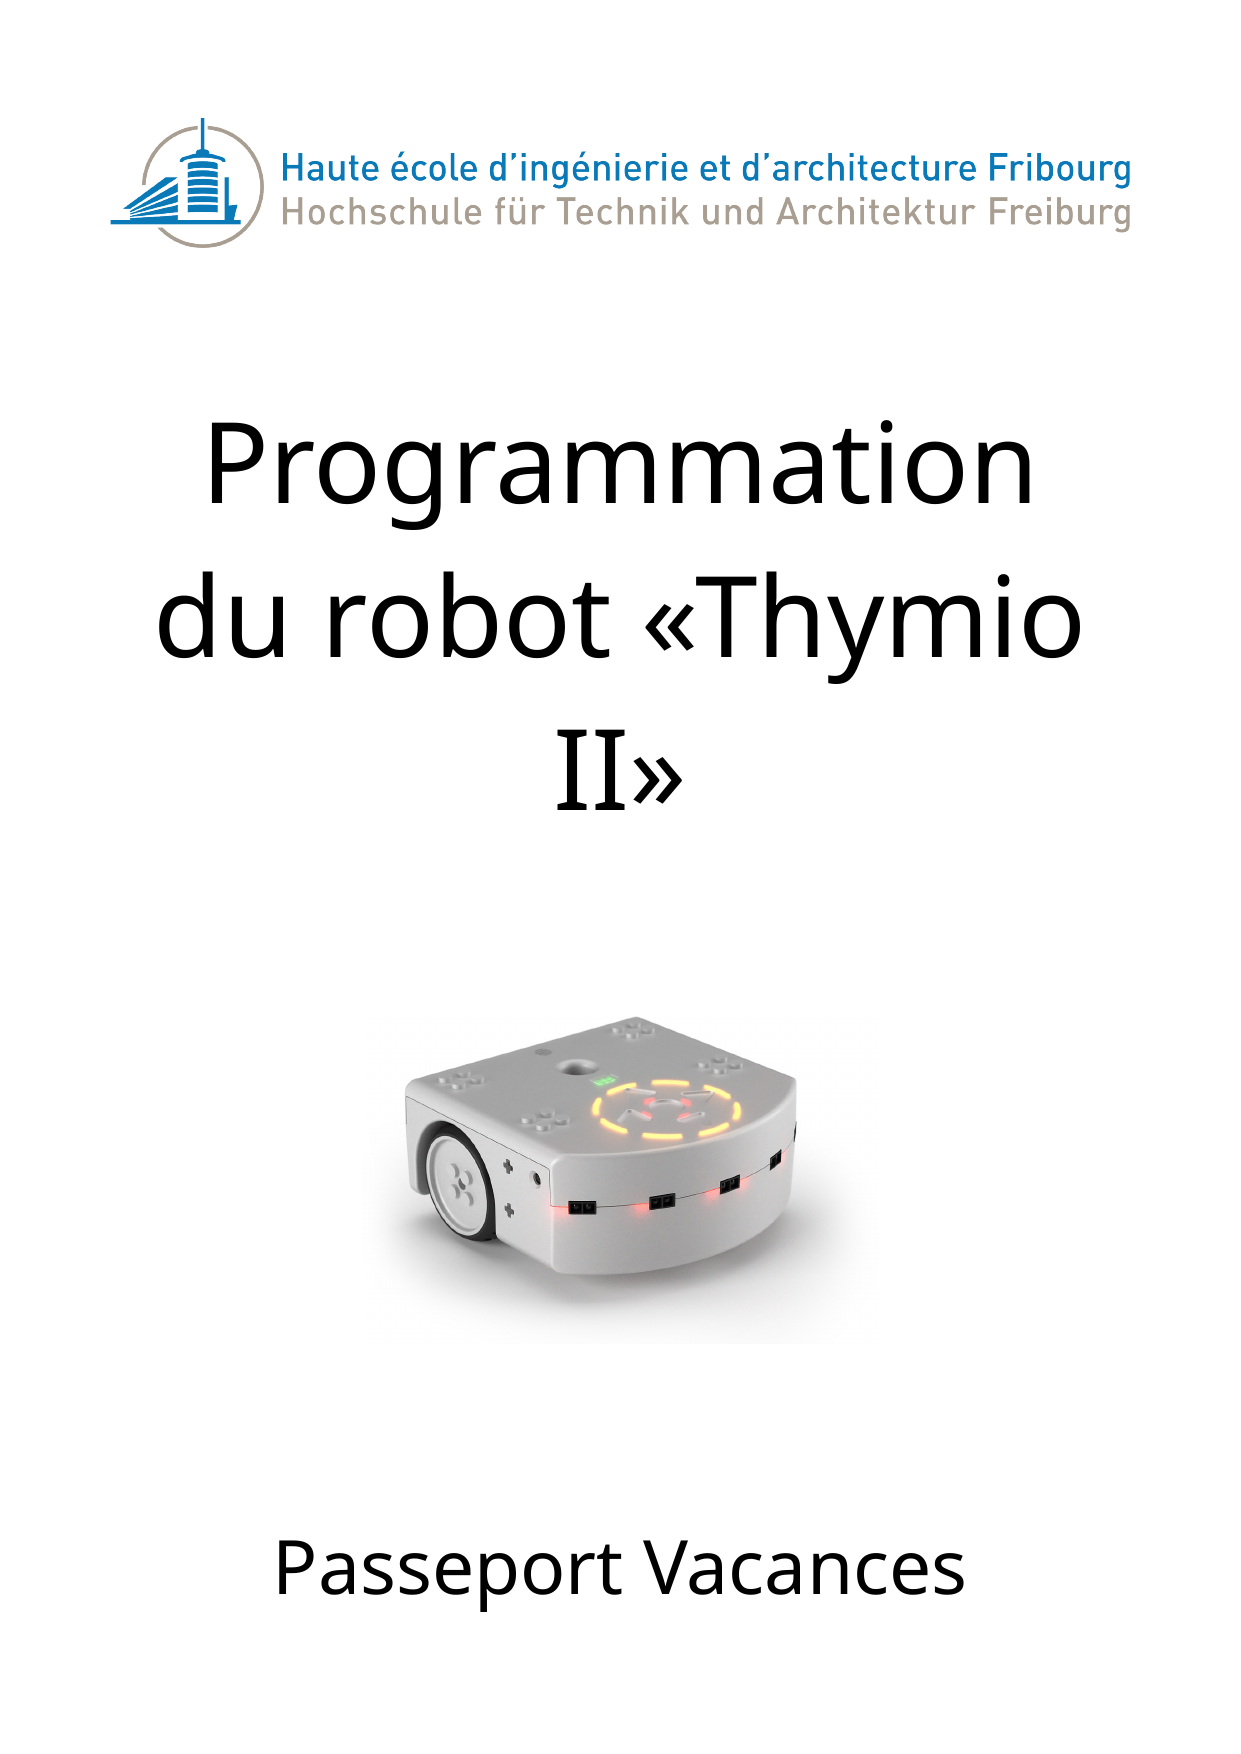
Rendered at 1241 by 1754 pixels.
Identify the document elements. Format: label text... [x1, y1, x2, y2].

text Passeport Vacances [118, 1514, 1122, 1616]
picture [360, 1013, 880, 1344]
picture [110, 118, 1130, 248]
text Programmation du robot «Thymio II» [118, 384, 1122, 843]
